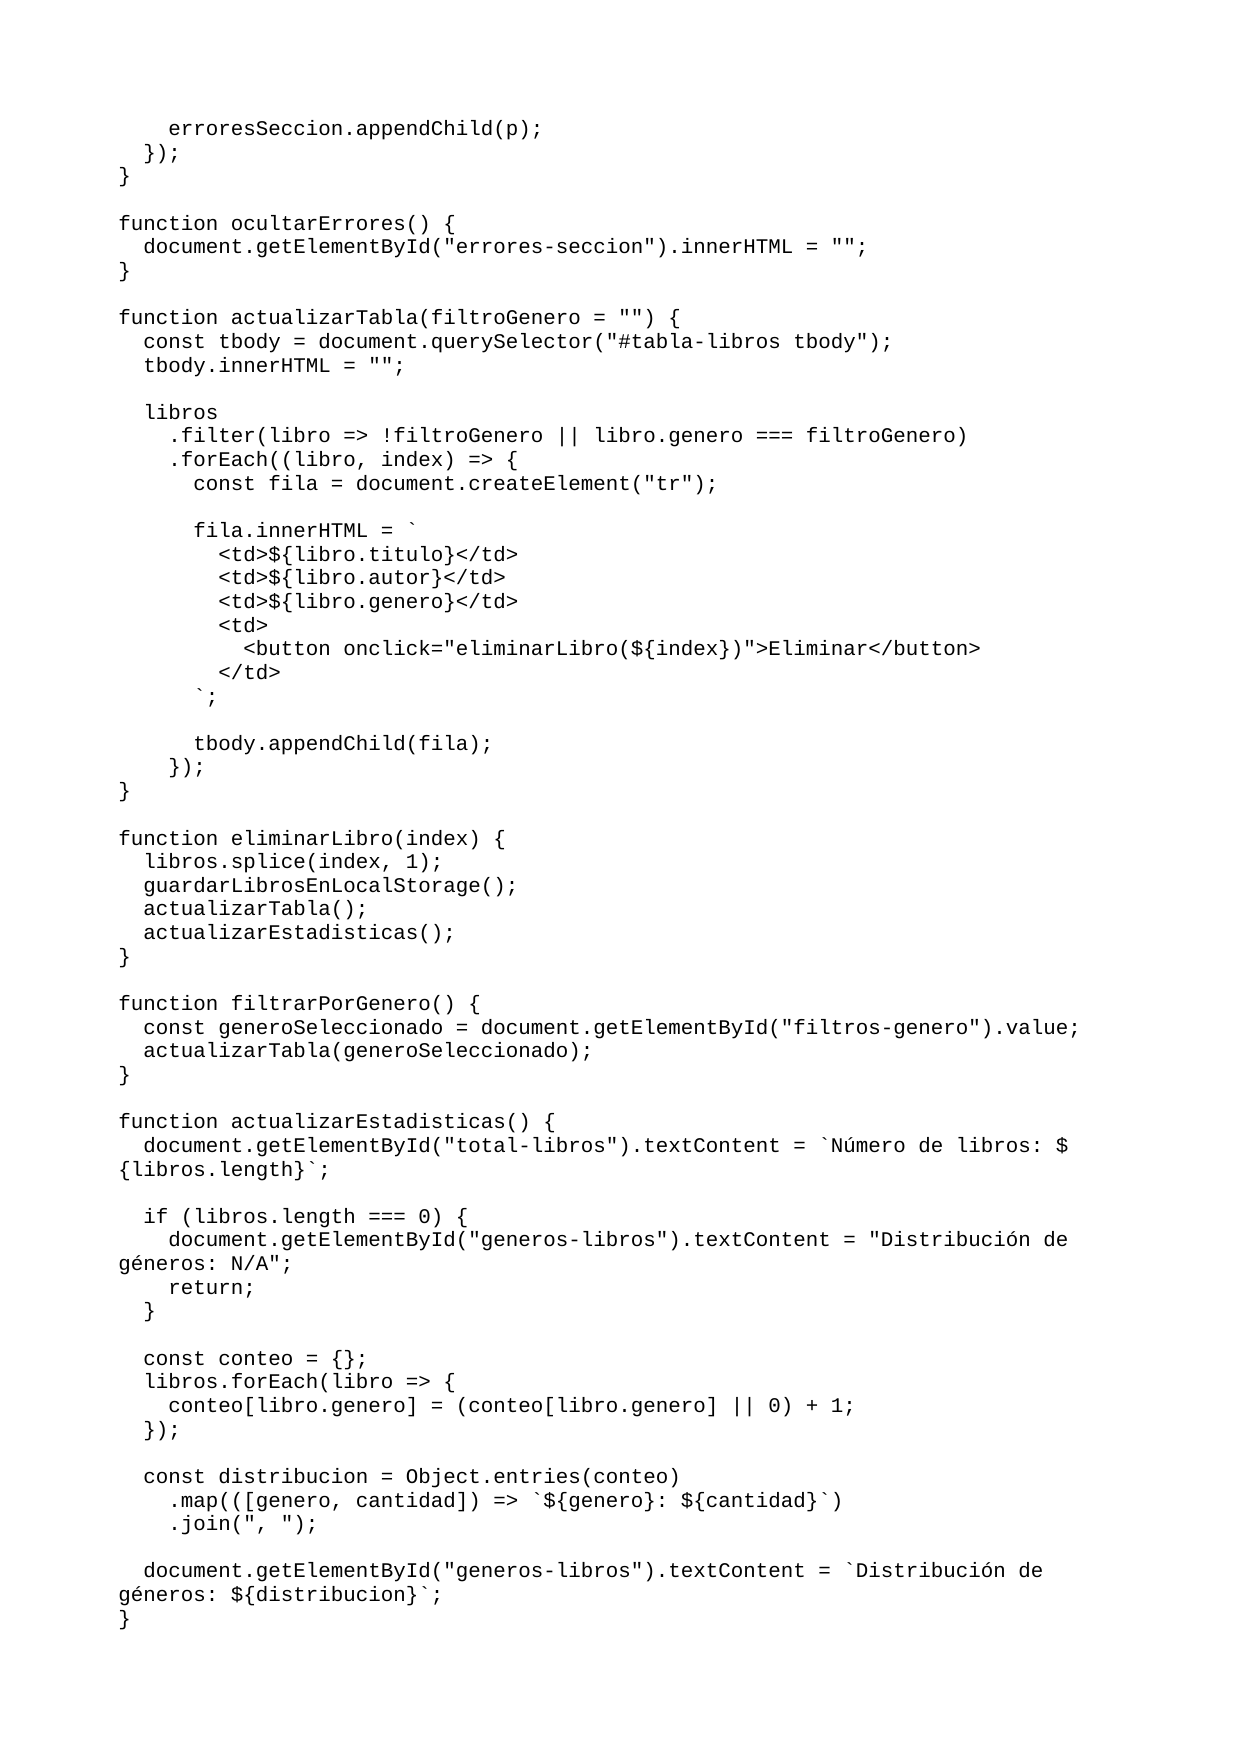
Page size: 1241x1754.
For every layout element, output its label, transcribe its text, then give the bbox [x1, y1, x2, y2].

text } [118, 1608, 1122, 1631]
text <td>${libro.autor}</td> [118, 567, 1122, 591]
text const fila = document.createElement("tr"); [118, 473, 1122, 496]
text <button onclick="eliminarLibro(${index})">Eliminar</button> [118, 638, 1122, 662]
text const conteo = {}; [118, 1348, 1122, 1371]
text </td> [118, 662, 1122, 686]
text .map(([genero, cantidad]) => `${genero}: ${cantidad}`) [118, 1489, 1122, 1513]
text actualizarTabla(); [118, 898, 1122, 922]
text document.getElementById("errores-seccion").innerHTML = ""; [118, 236, 1122, 260]
text document.getElementById("generos-libros").textContent = `Distribución de géneros: ${distribucion}`; [118, 1561, 1122, 1608]
text libros.splice(index, 1); [118, 851, 1122, 875]
text const tbody = document.querySelector("#tabla-libros tbody"); [118, 331, 1122, 354]
text } [118, 260, 1122, 284]
text .forEach((libro, index) => { [118, 449, 1122, 473]
text actualizarEstadisticas(); [118, 922, 1122, 946]
text } [118, 946, 1122, 969]
text function actualizarTabla(filtroGenero = "") { [118, 307, 1122, 331]
text <td>${libro.titulo}</td> [118, 544, 1122, 567]
text function actualizarEstadisticas() { [118, 1111, 1122, 1135]
text .filter(libro => !filtroGenero || libro.genero === filtroGenero) [118, 426, 1122, 449]
text erroresSeccion.appendChild(p); [118, 118, 1122, 142]
text }); [118, 1419, 1122, 1442]
text <td> [118, 615, 1122, 638]
text const distribucion = Object.entries(conteo) [118, 1466, 1122, 1489]
text } [118, 1064, 1122, 1088]
text if (libros.length === 0) { [118, 1206, 1122, 1229]
text function eliminarLibro(index) { [118, 827, 1122, 851]
text tbody.innerHTML = ""; [118, 354, 1122, 378]
text tbody.appendChild(fila); [118, 733, 1122, 757]
text }); [118, 757, 1122, 780]
text } [118, 1300, 1122, 1324]
text return; [118, 1277, 1122, 1300]
text libros.forEach(libro => { [118, 1371, 1122, 1395]
text <td>${libro.genero}</td> [118, 591, 1122, 615]
text guardarLibrosEnLocalStorage(); [118, 875, 1122, 898]
text `; [118, 686, 1122, 709]
text document.getElementById("generos-libros").textContent = "Distribución de géneros: N/A"; [118, 1229, 1122, 1277]
text function ocultarErrores() { [118, 213, 1122, 236]
text fila.innerHTML = ` [118, 520, 1122, 544]
text }); [118, 142, 1122, 165]
text function filtrarPorGenero() { [118, 993, 1122, 1017]
text const generoSeleccionado = document.getElementById("filtros-genero").value; [118, 1017, 1122, 1040]
text document.getElementById("total-libros").textContent = `Número de libros: ${libros.length}`; [118, 1135, 1122, 1182]
text } [118, 780, 1122, 804]
text .join(", "); [118, 1513, 1122, 1537]
text } [118, 165, 1122, 189]
text actualizarTabla(generoSeleccionado); [118, 1040, 1122, 1064]
text libros [118, 402, 1122, 426]
text conteo[libro.genero] = (conteo[libro.genero] || 0) + 1; [118, 1395, 1122, 1419]
